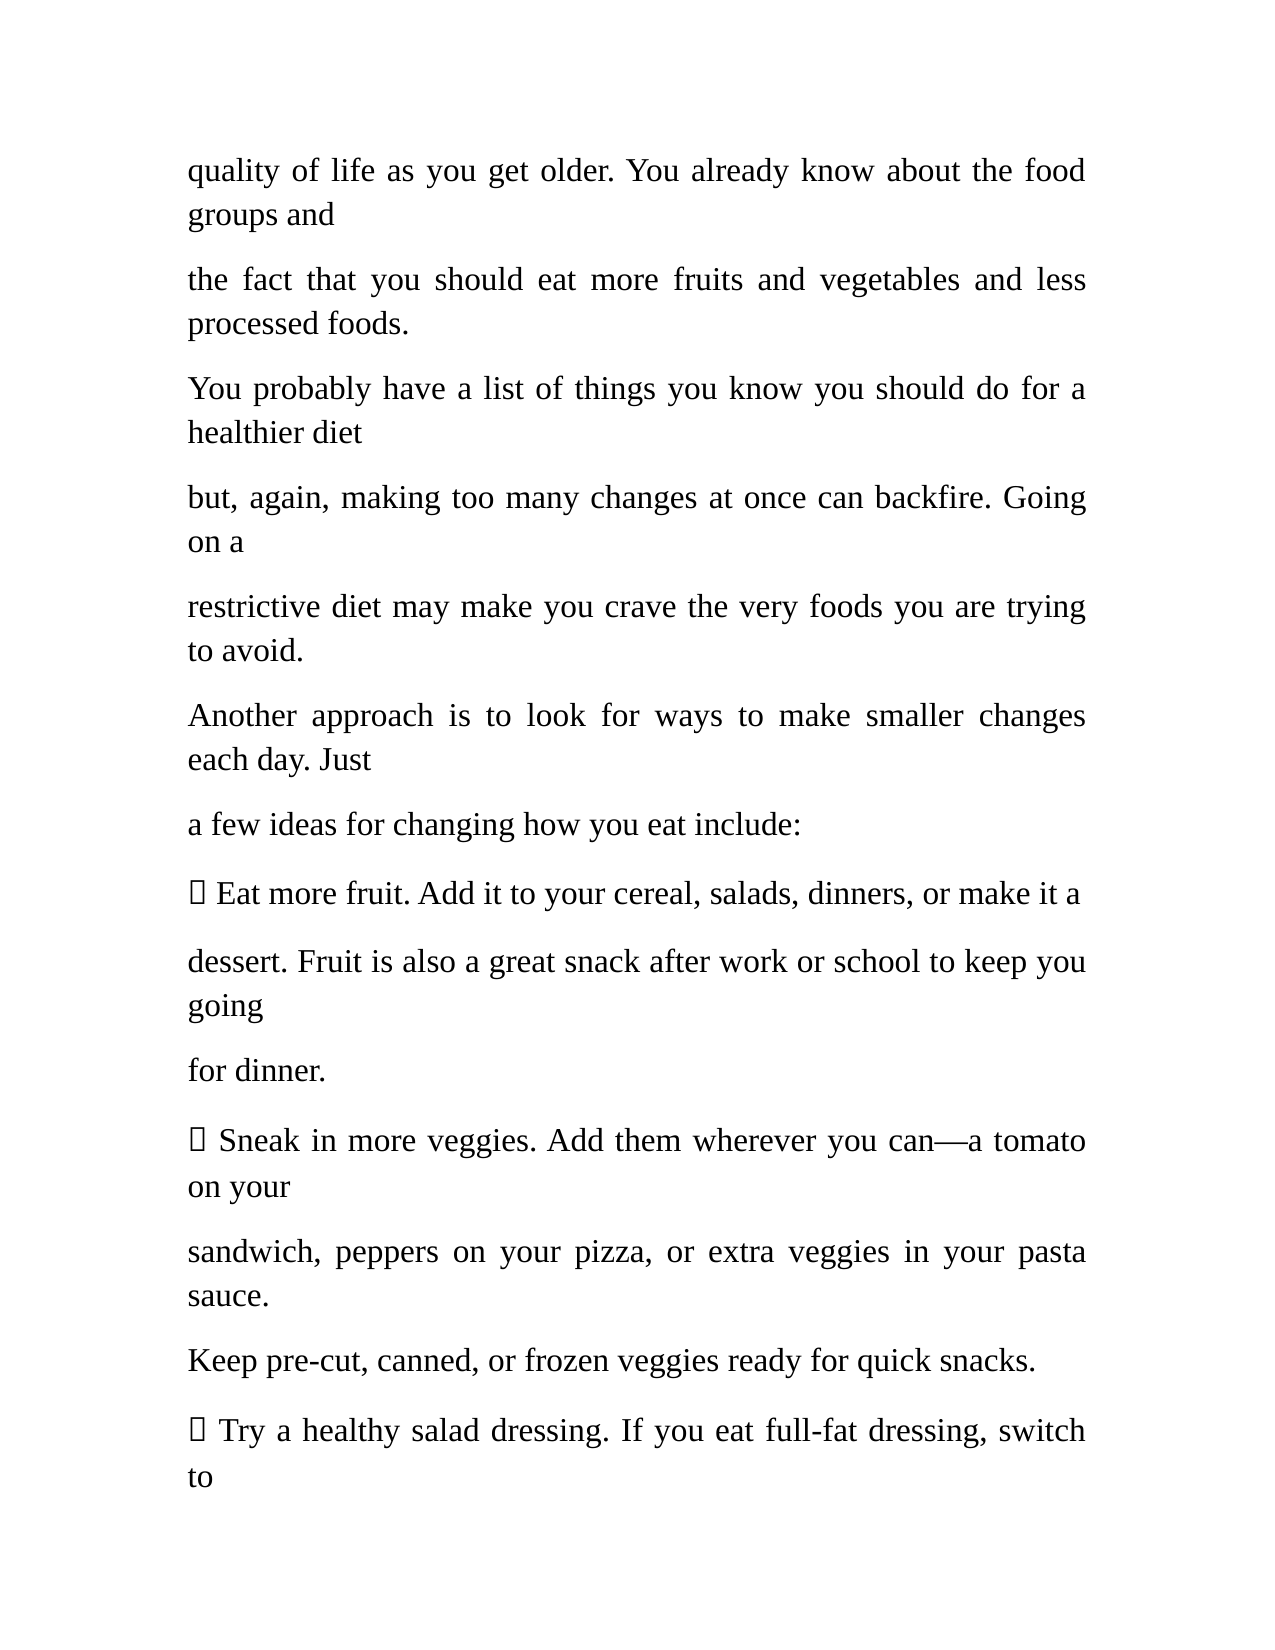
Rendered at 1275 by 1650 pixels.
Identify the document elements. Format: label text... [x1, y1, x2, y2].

text Another approach is to look for ways to make smaller changes each day. Just [187, 695, 1087, 777]
text sandwich, peppers on your pizza, or extra veggies in your pasta sauce. [187, 1232, 1087, 1314]
text for dinner. [187, 1051, 1087, 1089]
text restrictive diet may make you crave the very foods you are trying to avoid. [187, 586, 1087, 668]
text You probably have a list of things you know you should do for a healthier diet [187, 368, 1087, 450]
text a few ideas for changing how you eat include: [187, 804, 1087, 842]
text but, again, making too many changes at once can backfire. Going on a [187, 477, 1087, 559]
text quality of life as you get older. You already know about the food groups and [187, 150, 1087, 232]
text  Try a healthy salad dressing. If you eat full-fat dressing, switch to [187, 1405, 1087, 1495]
text the fact that you should eat more fruits and vegetables and less processed foods. [187, 259, 1087, 341]
text  Sneak in more veggies. Add them wherever you can—a tomato on your [187, 1116, 1087, 1205]
text dessert. Fruit is also a great snack after work or school to keep you going [187, 942, 1087, 1024]
text Keep pre-cut, canned, or frozen veggies ready for quick snacks. [187, 1341, 1087, 1379]
text  Eat more fruit. Add it to your cereal, salads, dinners, or make it a [187, 869, 1087, 914]
